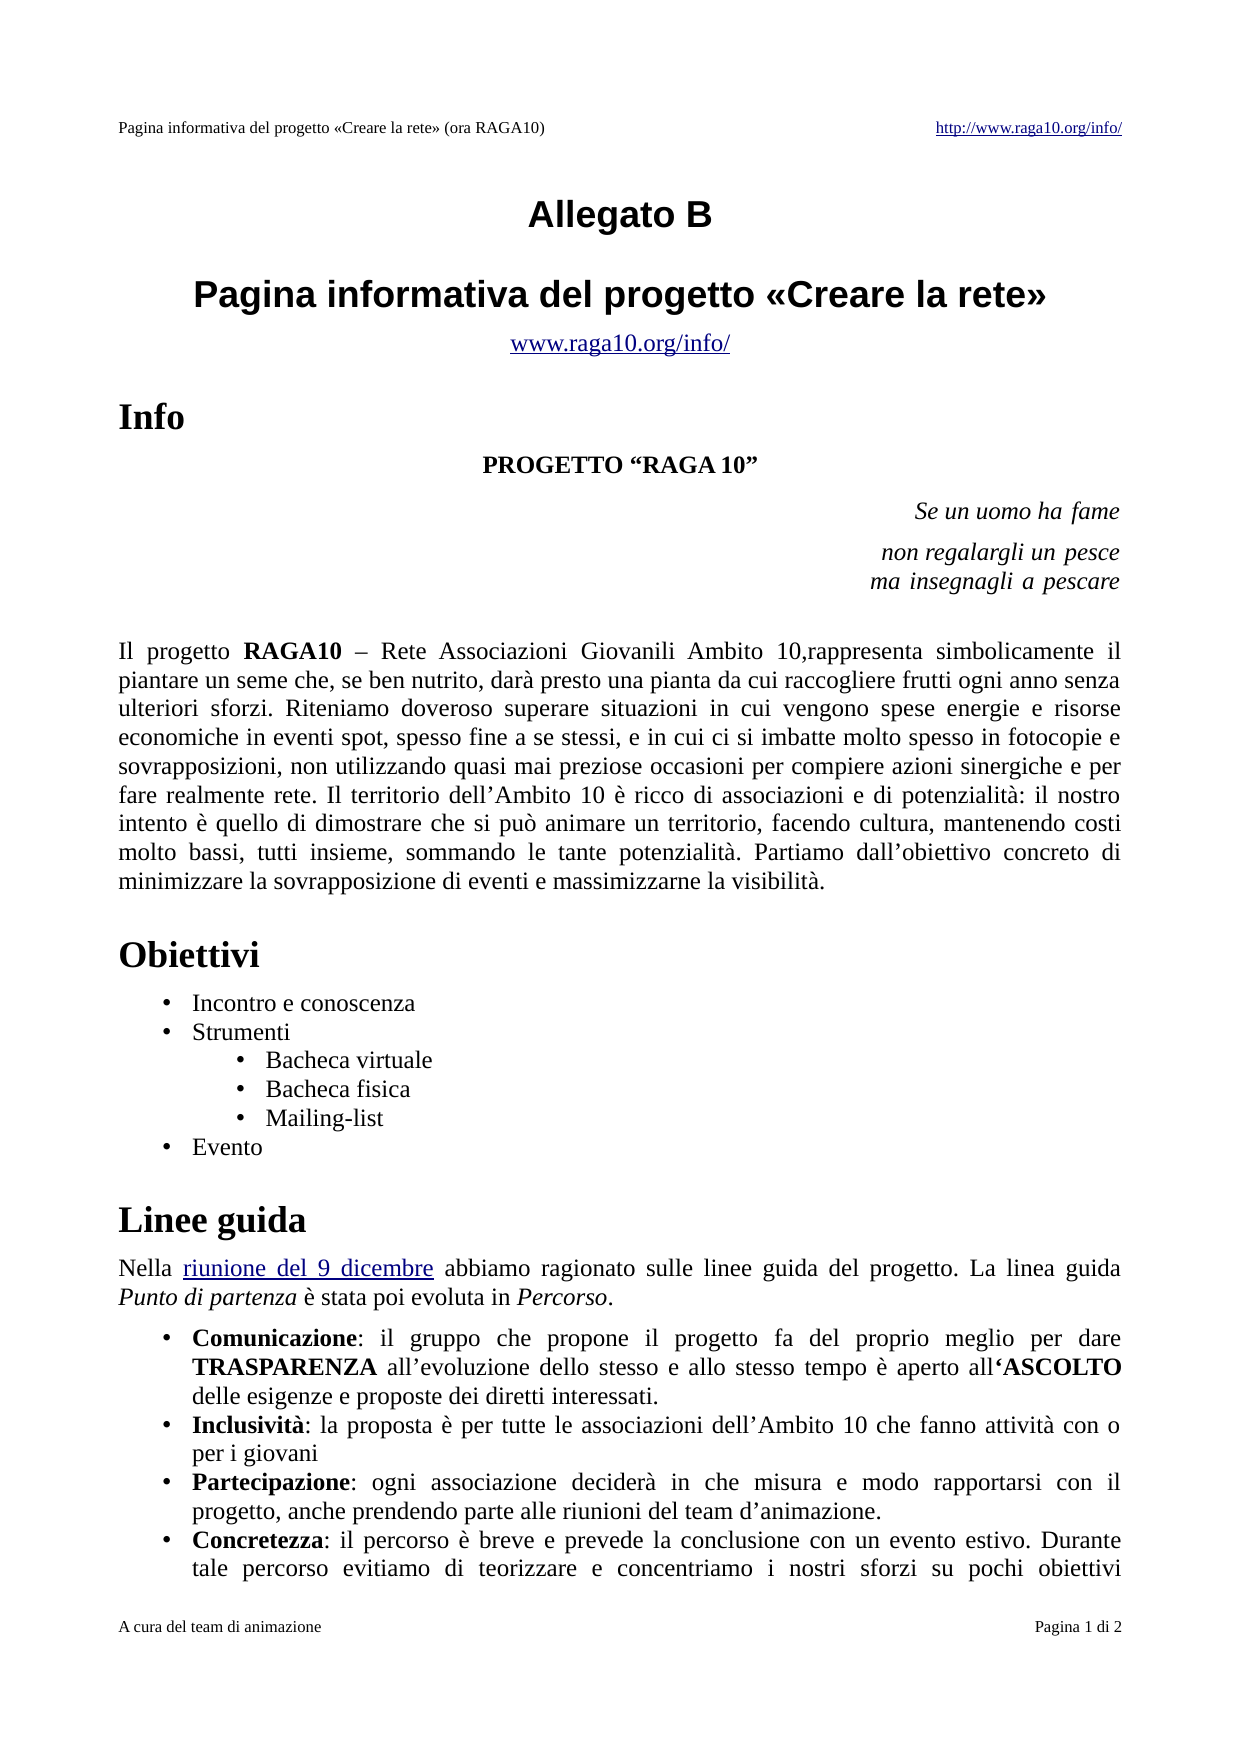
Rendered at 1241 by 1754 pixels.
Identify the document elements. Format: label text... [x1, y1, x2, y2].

list Strumenti [162, 1017, 1122, 1045]
list Evento [162, 1132, 1122, 1160]
subtitle Pagina informativa del progetto «Creare la rete» [118, 272, 1122, 316]
list Inclusività: la proposta è per tutte le associazioni dell’Ambito 10 che fanno attività con o per i giovani [162, 1410, 1122, 1467]
list Comunicazione: il gruppo che propone il progetto fa del proprio meglio per dare TRASPARENZA all’evoluzione dello stesso e allo stesso tempo è aperto all‘ASCOLTO delle esigenze e proposte dei diretti interessati. [162, 1323, 1122, 1410]
text www.raga10.org/info/ [118, 328, 1122, 357]
list Mailing-list [236, 1103, 1122, 1132]
list Concretezza: il percorso è breve e prevede la conclusione con un evento estivo. Durante tale percorso evitiamo di teorizzare e concentriamo i nostri sforzi su pochi obiettivi [162, 1525, 1122, 1582]
subtitle Info [118, 394, 1122, 437]
text ﻿﻿PROGETTO “RAGA 10” [118, 450, 1122, 483]
text Il progetto RAGA10 – Rete Associazioni Giovanili Ambito 10,rappresenta simbolicamente il piantare un seme che, se ben nutrito, darà presto una pianta da cui raccogliere frutti ogni anno senza ulteriori sforzi. Riteniamo doveroso superare situazioni in cui vengono spese energie e risorse economiche in eventi spot, spesso fine a se stessi, e in cui ci si imbatte molto spesso in fotocopie e sovrapposizioni, non utilizzando quasi mai preziose occasioni per compiere azioni sinergiche e per fare realmente rete. Il territorio dell’Ambito 10 è ricco di associazioni e di potenzialità: il nostro intento è quello di dimostrare che si può animare un territorio, facendo cultura, mantenendo costi molto bassi, tutti insieme, sommando le tante potenzialità. Partiamo dall’obiettivo concreto di minimizzare la sovrapposizione di eventi e massimizzarne la visibilità. [118, 636, 1122, 895]
text ma insegnagli a pescare [118, 566, 1122, 595]
list Bacheca virtuale [236, 1045, 1122, 1074]
list Bacheca fisica [236, 1074, 1122, 1103]
text non regalargli un pesce [118, 537, 1122, 566]
subtitle Obiettivi [118, 932, 1122, 975]
subtitle Linee guida [118, 1198, 1122, 1241]
list Partecipazione: ogni associazione deciderà in che misura e modo rapportarsi con il progetto, anche prendendo parte alle riunioni del team d’animazione. [162, 1467, 1122, 1525]
text Nella riunione del 9 dicembre abbiamo ragionato sulle linee guida del progetto. La linea guida Punto di partenza è stata poi evoluta in Percorso. [118, 1253, 1122, 1311]
subtitle Allegato B [118, 192, 1122, 235]
list Incontro e conoscenza [162, 988, 1122, 1017]
text Se un uomo ha fame [118, 496, 1122, 525]
